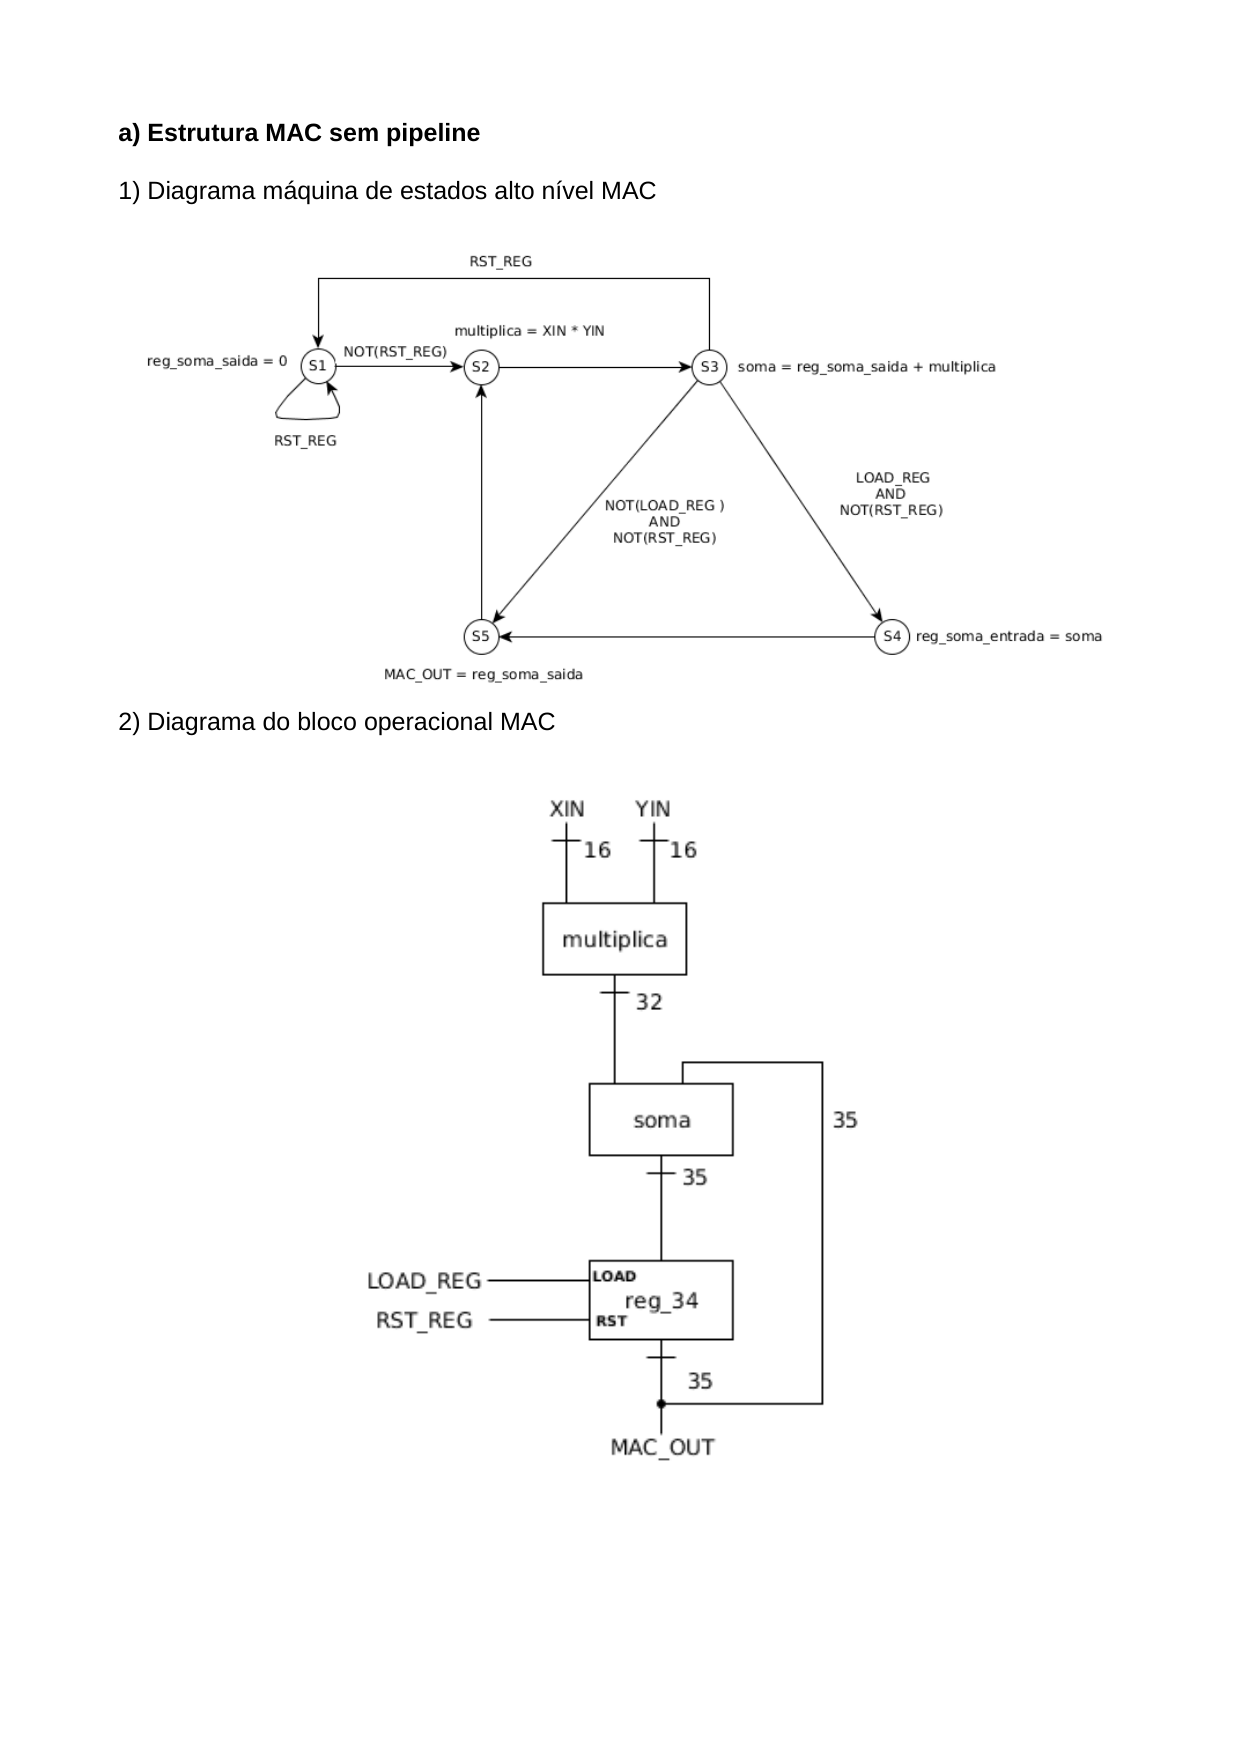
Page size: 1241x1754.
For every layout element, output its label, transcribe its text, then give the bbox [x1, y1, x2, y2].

text 2) Diagrama do bloco operacional MAC [118, 707, 1122, 736]
picture [335, 765, 905, 1491]
text 1) Diagrama máquina de estados alto nível MAC [118, 176, 1122, 205]
text a) Estrutura MAC sem pipeline [118, 118, 1122, 147]
picture [118, 234, 1123, 707]
